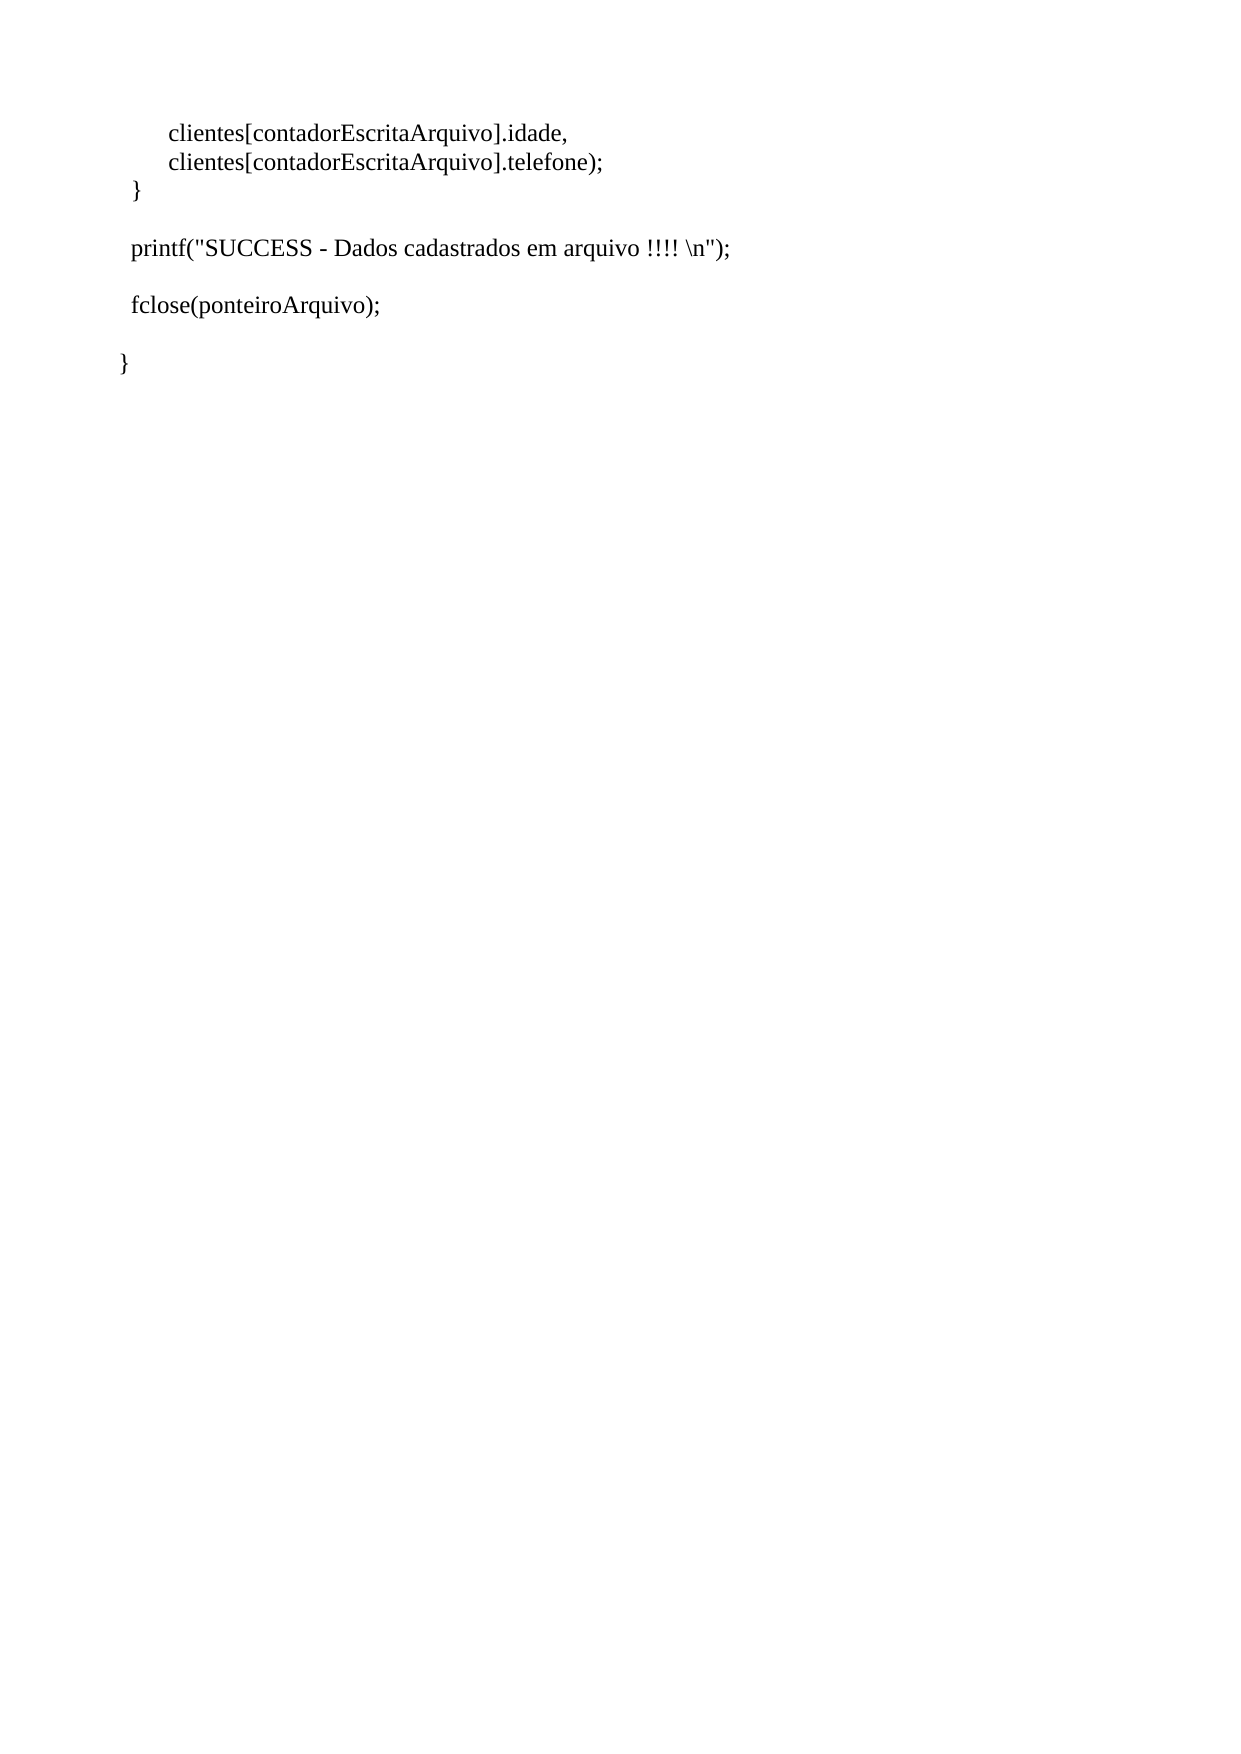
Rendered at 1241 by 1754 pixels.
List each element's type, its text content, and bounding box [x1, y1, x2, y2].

text clientes[contadorEscritaArquivo].telefone); [118, 147, 1122, 176]
text } [118, 348, 1122, 377]
text clientes[contadorEscritaArquivo].idade, [118, 118, 1122, 147]
text fclose(ponteiroArquivo); [118, 291, 1122, 319]
text } [118, 176, 1122, 204]
text printf("SUCCESS - Dados cadastrados em arquivo !!!! \n"); [118, 233, 1122, 262]
